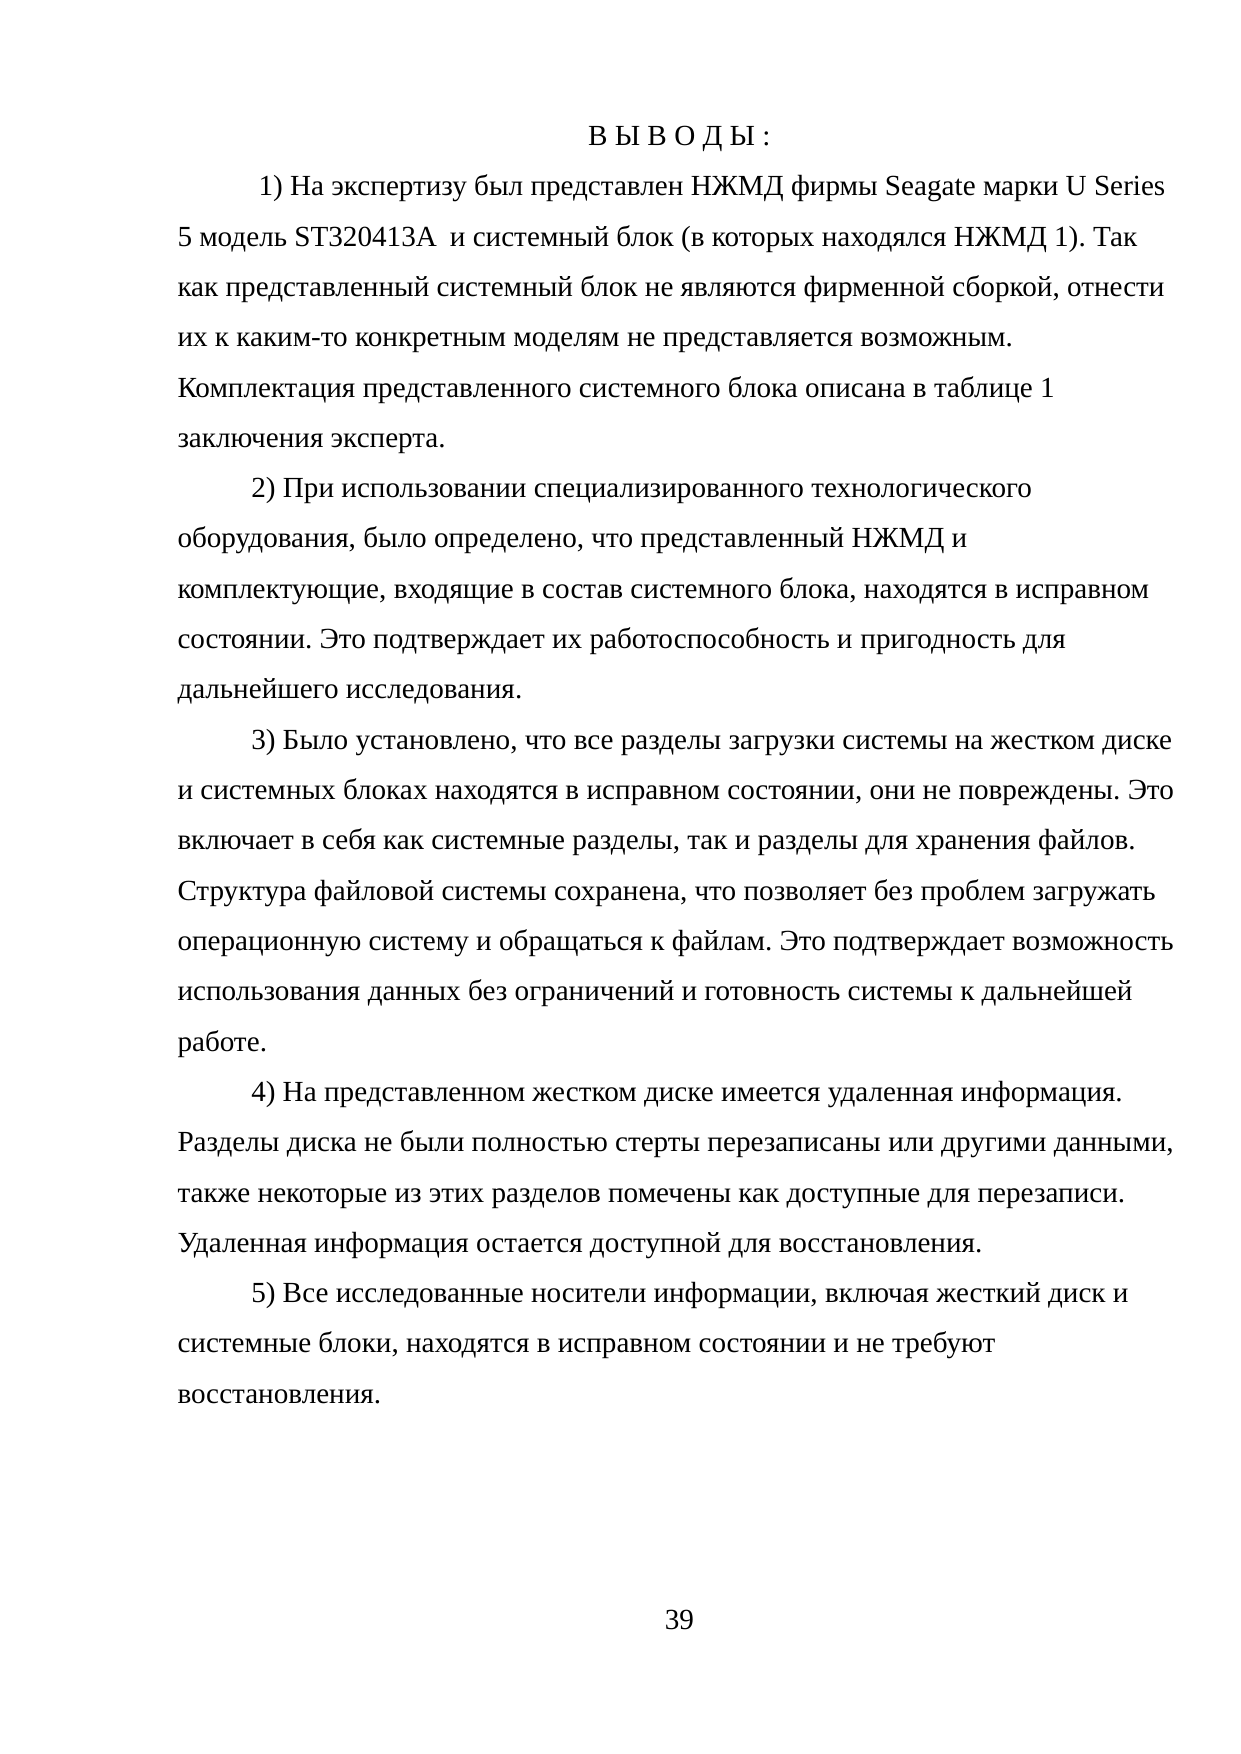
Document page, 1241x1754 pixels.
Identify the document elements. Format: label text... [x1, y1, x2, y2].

text 2) При использовании специализированного технологического оборудования, было определено, что представленный НЖМД и комплектующие, входящие в состав системного блока, находятся в исправном состоянии. Это подтверждает их работоспособность и пригодность для дальнейшего исследования. [177, 470, 1181, 705]
text 5) Все исследованные носители информации, включая жесткий диск и системные блоки, находятся в исправном состоянии и не требуют восстановления. [177, 1275, 1181, 1409]
text В Ы В О Д Ы : [177, 118, 1181, 152]
text 3) Было установлено, что все разделы загрузки системы на жестком диске и системных блоках находятся в исправном состоянии, они не повреждены. Это включает в себя как системные разделы, так и разделы для хранения файлов. Структура файловой системы сохранена, что позволяет без проблем загружать операционную систему и обращаться к файлам. Это подтверждает возможность использования данных без ограничений и готовность системы к дальнейшей работе. [177, 722, 1181, 1057]
text 1) На экспертизу был представлен НЖМД фирмы Seagate марки U Series 5 модель ST320413A и системный блок (в которых находялся НЖМД 1). Так как представленный системный блок не являются фирменной сборкой, отнести их к каким-то конкретным моделям не представляется возможным. Комплектация представленного системного блока описана в таблице 1 заключения эксперта. [177, 168, 1181, 453]
text 4) На представленном жестком диске имеется удаленная информация. Разделы диска не были полностью стерты перезаписаны или другими данными, также некоторые из этих разделов помечены как доступные для перезаписи. Удаленная информация остается доступной для восстановления. [177, 1074, 1181, 1258]
